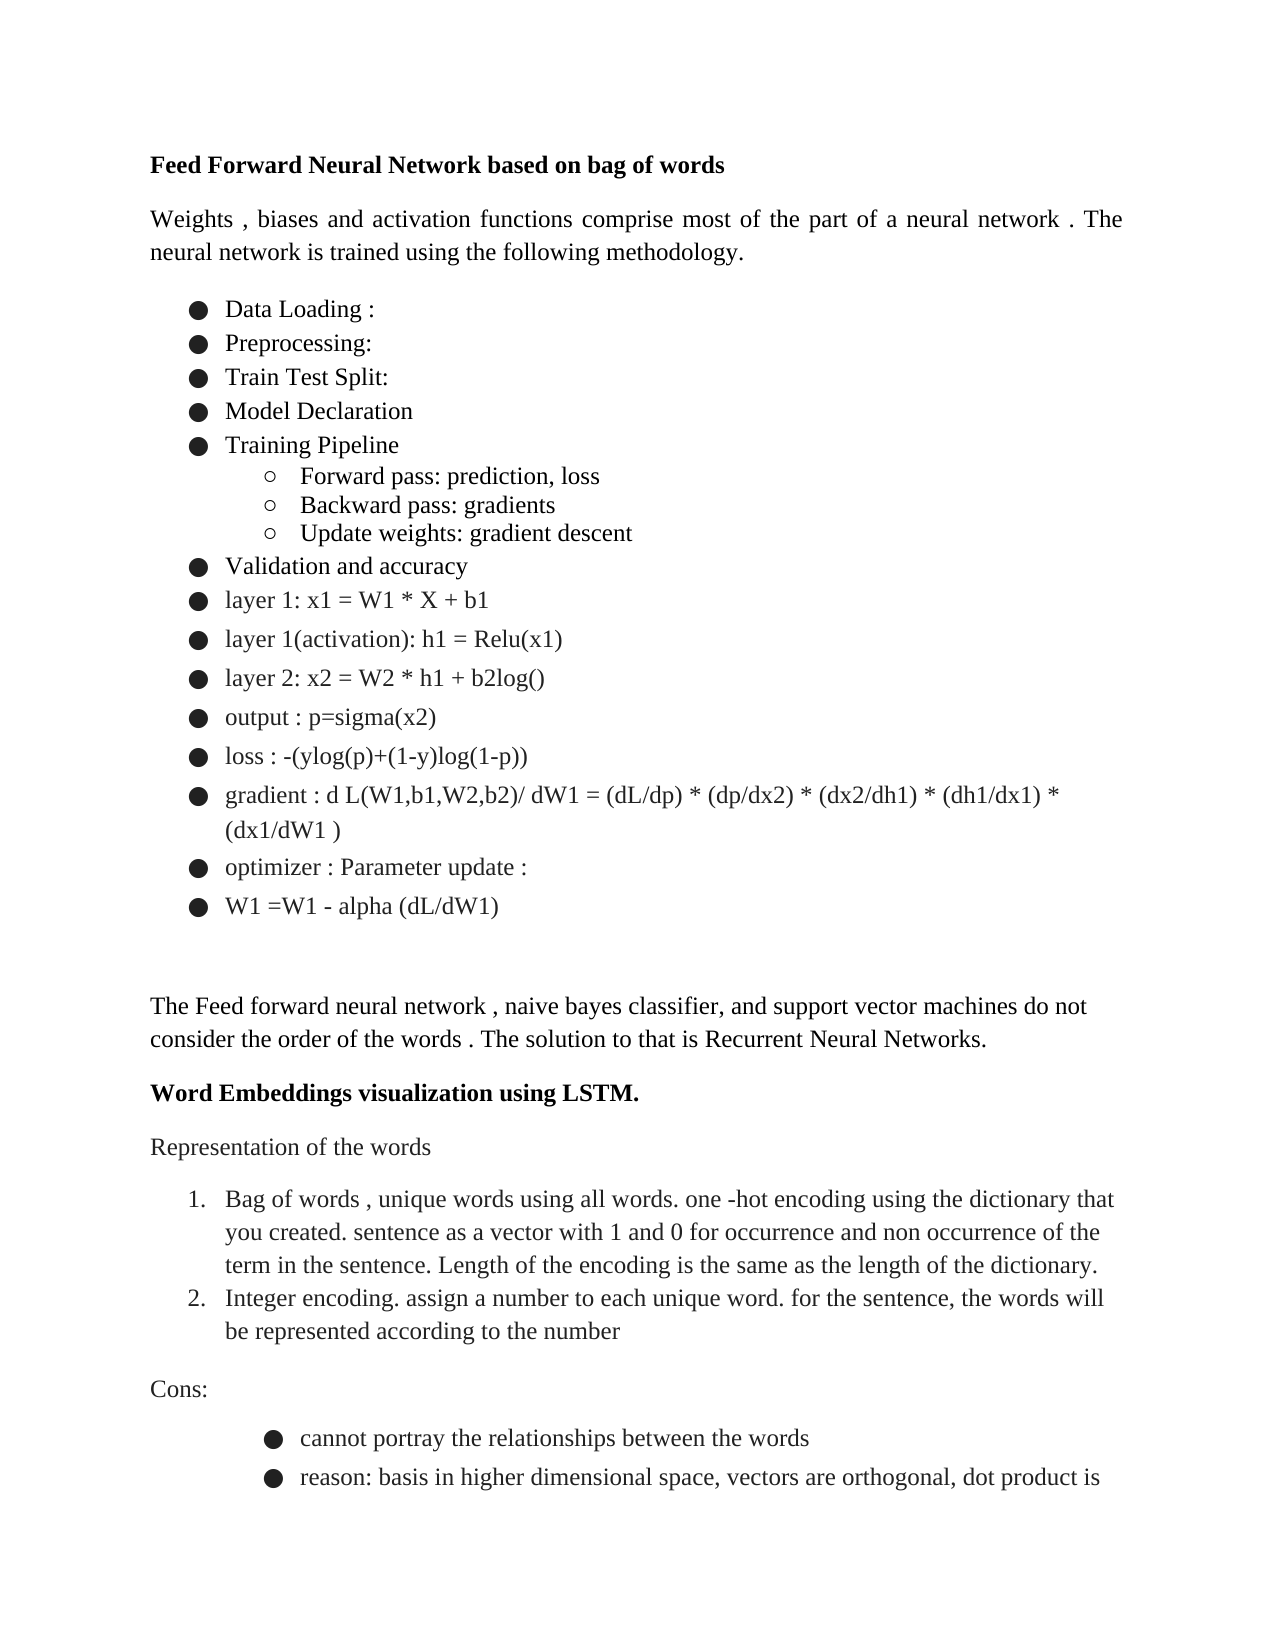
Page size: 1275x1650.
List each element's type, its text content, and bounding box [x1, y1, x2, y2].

list output : p=sigma(x2) [187, 699, 1125, 733]
list W1 =W1 - alpha (dL/dW1) [187, 888, 1125, 922]
text The Feed forward neural network , naive bayes classifier, and support vector machines do not consider the order of the words . The solution to that is Recurrent Neural Networks. [150, 991, 1125, 1053]
text Cons: [150, 1374, 1125, 1402]
list cannot portray the relationships between the words [262, 1419, 1125, 1453]
list Update weights: gradient descent [262, 518, 1125, 547]
list Preprocessing: [187, 325, 1125, 359]
list layer 1: x1 = W1 * X + b1 [187, 581, 1125, 615]
list Model Declaration [187, 393, 1125, 427]
text Feed Forward Neural Network based on bag of words [150, 150, 1125, 179]
list optimizer : Parameter update : [187, 848, 1125, 883]
list Integer encoding. assign a number to each unique word. for the sentence, the words will be represented according to the number [187, 1283, 1125, 1344]
list reason: basis in higher dimensional space, vectors are orthogonal, dot product is [262, 1458, 1125, 1492]
list Bag of words , unique words using all words. one -hot encoding using the dictionary that you created. sentence as a vector with 1 and 0 for occurrence and non occurrence of the term in the sentence. Length of the encoding is the same as the length of the dictionary. [187, 1184, 1125, 1278]
list layer 2: x2 = W2 * h1 + b2log() [187, 660, 1125, 694]
text Word Embeddings visualization using LSTM. [150, 1078, 1125, 1107]
list layer 1(activation): h1 = Relu(x1) [187, 621, 1125, 654]
list Training Pipeline [187, 427, 1125, 461]
list gradient : d L(W1,b1,W2,b2)/ dW1 = (dL/dp) * (dp/dx2) * (dx2/dh1) * (dh1/dx1) * (dx1/dW1 ) [187, 777, 1125, 844]
list Train Test Split: [187, 359, 1125, 393]
list Backward pass: gradients [262, 490, 1125, 518]
list Validation and accuracy [187, 547, 1125, 581]
list Forward pass: prediction, loss [262, 461, 1125, 490]
subtitle Representation of the words [150, 1132, 1125, 1161]
text Weights , biases and activation functions comprise most of the part of a neural network . The neural network is trained using the following methodology. [150, 204, 1125, 266]
list Data Loading : [187, 291, 1125, 325]
list loss : -(ylog(p)+(1-y)log(1-p)) [187, 738, 1125, 772]
